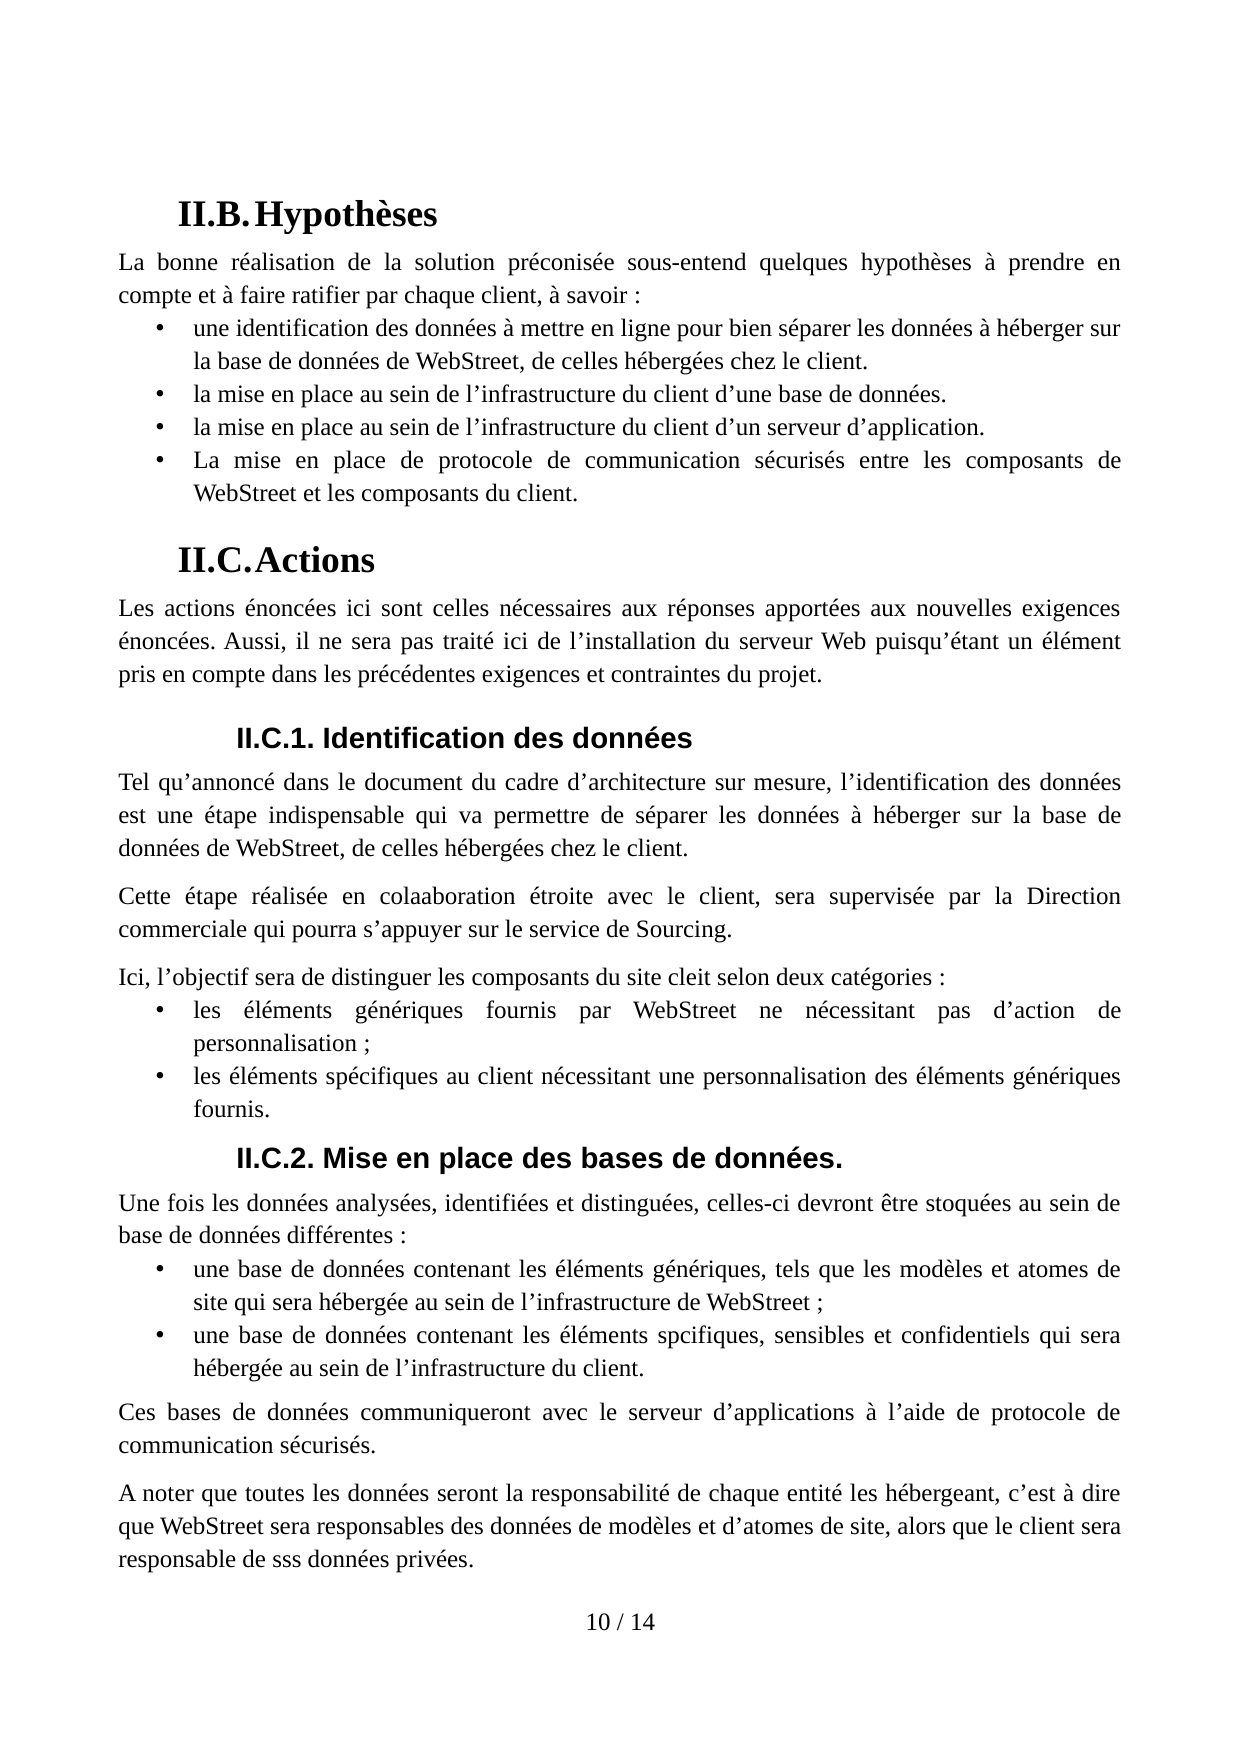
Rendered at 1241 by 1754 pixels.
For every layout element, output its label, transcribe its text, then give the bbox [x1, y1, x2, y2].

list la mise en place au sein de l’infrastructure du client d’une base de données. [156, 379, 1122, 407]
text Cette étape réalisée en colaaboration étroite avec le client, sera supervisée par la Direction commerciale qui pourra s’appuyer sur le service de Sourcing. [118, 881, 1122, 943]
list les éléments génériques fournis par WebStreet ne nécessitant pas d’action de personnalisation ; [156, 995, 1122, 1056]
list les éléments spécifiques au client nécessitant une personnalisation des éléments génériques fournis. [156, 1061, 1122, 1122]
text Ces bases de données communiqueront avec le serveur d’applications à l’aide de protocole de communication sécurisés. [118, 1397, 1122, 1459]
text Tel qu’annoncé dans le document du cadre d’architecture sur mesure, l’identification des données est une étape indispensable qui va permettre de séparer les données à héberger sur la base de données de WebStreet, de celles hébergées chez le client. [118, 767, 1122, 862]
subtitle Identification des données [118, 721, 1122, 755]
list une identification des données à mettre en ligne pour bien séparer les données à héberger sur la base de données de WebStreet, de celles hébergées chez le client. [156, 313, 1122, 374]
text Ici, l’objectif sera de distinguer les composants du site cleit selon deux catégories : [118, 962, 1122, 990]
text La bonne réalisation de la solution préconisée sous-entend quelques hypothèses à prendre en compte et à faire ratifier par chaque client, à savoir : [118, 247, 1122, 308]
text Les actions énoncées ici sont celles nécessaires aux réponses apportées aux nouvelles exigences énoncées. Aussi, il ne sera pas traité ici de l’installation du serveur Web puisqu’étant un élément pris en compte dans les précédentes exigences et contraintes du projet. [118, 593, 1122, 688]
subtitle Actions [118, 537, 1122, 581]
subtitle Mise en place des bases de données. [118, 1141, 1122, 1175]
text Une fois les données analysées, identifiées et distinguées, celles-ci devront être stoquées au sein de base de données différentes : [118, 1188, 1122, 1249]
list une base de données contenant les éléments spcifiques, sensibles et confidentiels qui sera hébergée au sein de l’infrastructure du client. [156, 1320, 1122, 1381]
list la mise en place au sein de l’infrastructure du client d’un serveur d’application. [156, 412, 1122, 441]
text A noter que toutes les données seront la responsabilité de chaque entité les hébergeant, c’est à dire que WebStreet sera responsables des données de modèles et d’atomes de site, alors que le client sera responsable de sss données privées. [118, 1478, 1122, 1573]
list une base de données contenant les éléments génériques, tels que les modèles et atomes de site qui sera hébergée au sein de l’infrastructure de WebStreet ; [156, 1254, 1122, 1315]
subtitle Hypothèses [118, 191, 1122, 234]
list La mise en place de protocole de communication sécurisés entre les composants de WebStreet et les composants du client. [156, 445, 1122, 507]
